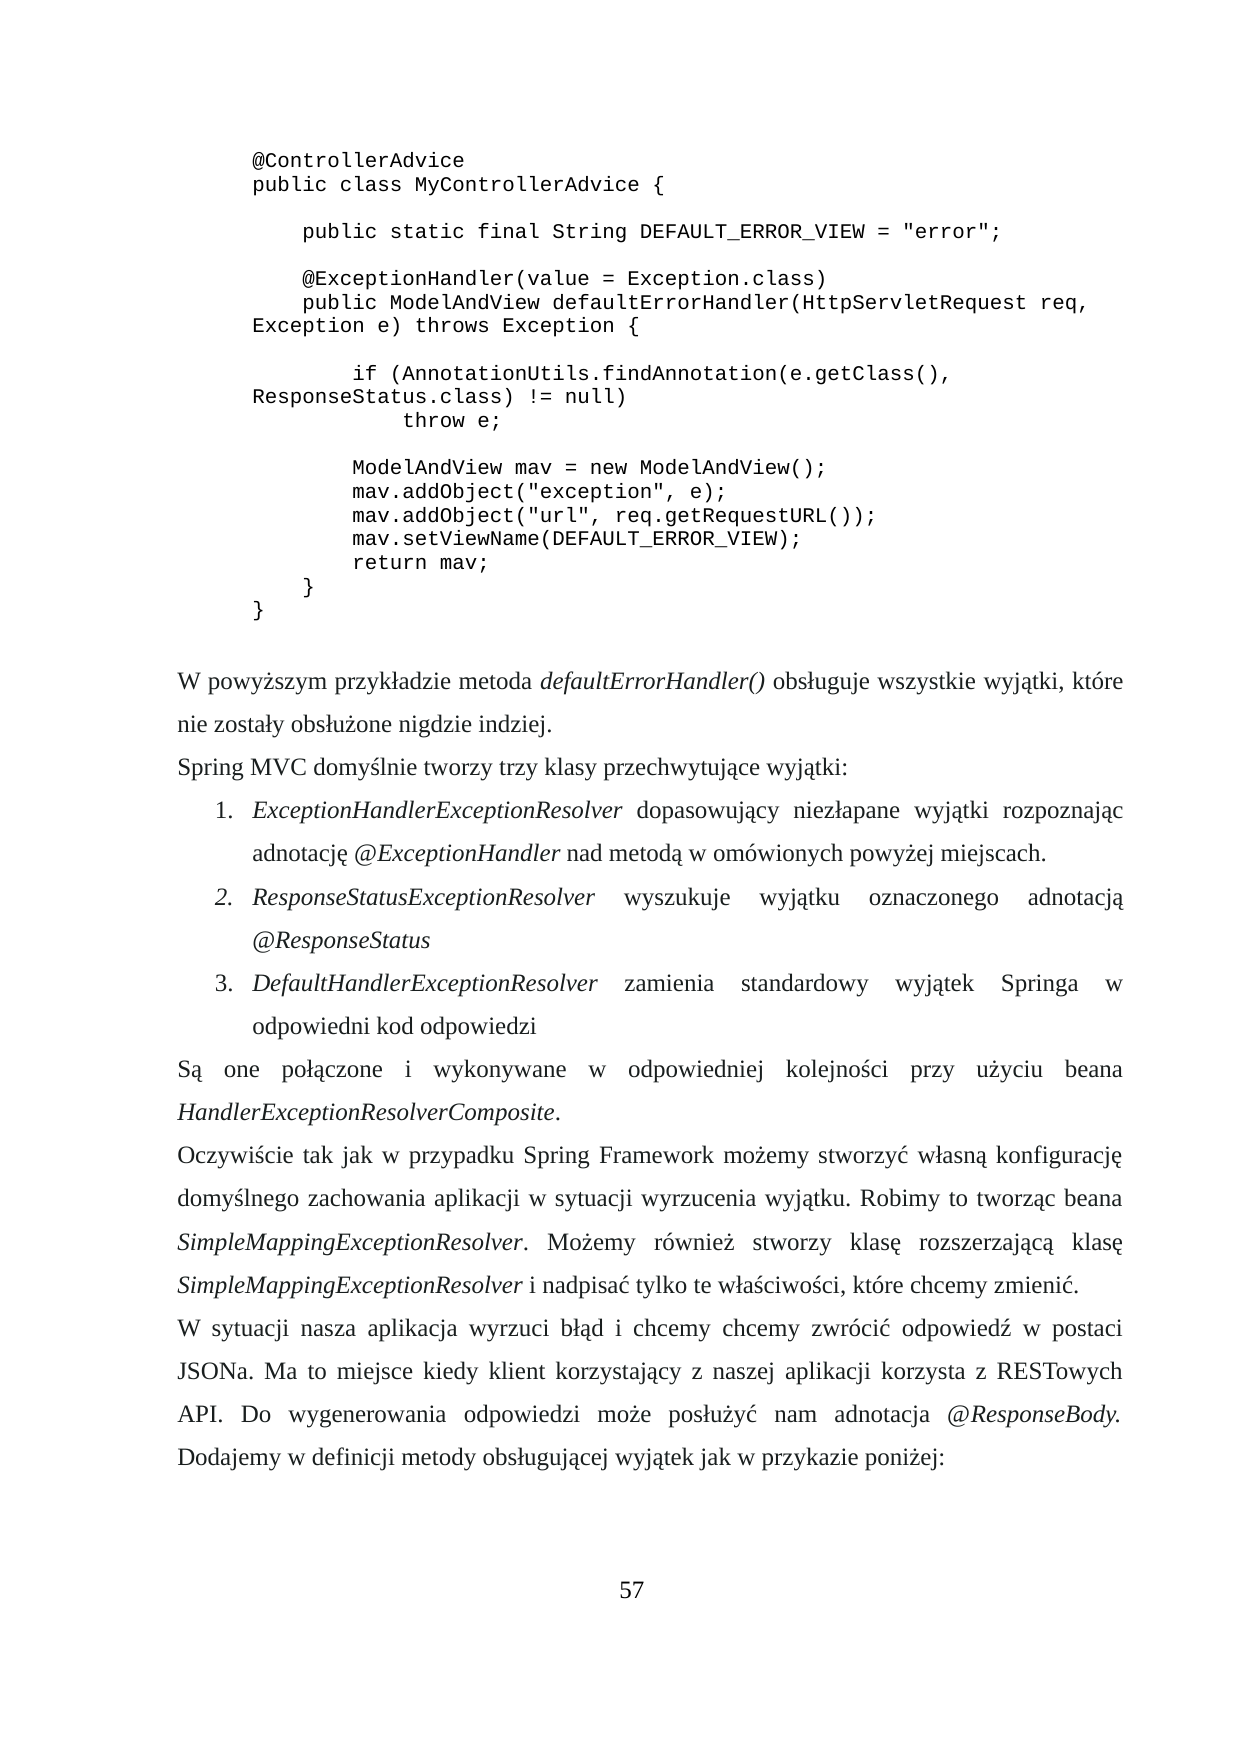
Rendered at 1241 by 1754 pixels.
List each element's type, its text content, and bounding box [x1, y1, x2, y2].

text throw e; [252, 410, 1123, 434]
text W powyższym przykładzie metoda defaultErrorHandler() obsługuje wszystkie wyjątki, które nie zostały obsłużone nigdzie indziej. [177, 666, 1123, 738]
text Spring MVC domyślnie tworzy trzy klasy przechwytujące wyjątki: [177, 752, 1123, 781]
text } [252, 576, 1123, 599]
text return mav; [252, 552, 1123, 576]
text mav.setViewName(DEFAULT_ERROR_VIEW); [252, 528, 1123, 552]
text public ModelAndView defaultErrorHandler(HttpServletRequest req, Exception e) throws Exception { [252, 292, 1123, 339]
text Oczywiście tak jak w przypadku Spring Framework możemy stworzyć własną konfigurację domyślnego zachowania aplikacji w sytuacji wyrzucenia wyjątku. Robimy to tworząc beana SimpleMappingExceptionResolver. Możemy również stworzy klasę rozszerzającą klasę SimpleMappingExceptionResolver i nadpisać tylko te właściwości, które chcemy zmienić. [177, 1140, 1123, 1298]
text W sytuacji nasza aplikacja wyrzuci błąd i chcemy chcemy zwrócić odpowiedź w postaci JSONa. Ma to miejsce kiedy klient korzystający z naszej aplikacji korzysta z RESTowych API. Do wygenerowania odpowiedzi może posłużyć nam adnotacja @ResponseBody. Dodajemy w definicji metody obsługującej wyjątek jak w przykazie poniżej: [177, 1313, 1123, 1471]
text mav.addObject("url", req.getRequestURL()); [252, 505, 1123, 528]
text ModelAndView mav = new ModelAndView(); [252, 457, 1123, 481]
text @ExceptionHandler(value = Exception.class) [252, 268, 1123, 292]
text } [252, 599, 1123, 623]
text public static final String DEFAULT_ERROR_VIEW = "error"; [252, 221, 1123, 244]
text Są one połączone i wykonywane w odpowiedniej kolejności przy użyciu beana HandlerExceptionResolverComposite. [177, 1054, 1123, 1126]
list ResponseStatusExceptionResolver wyszukuje wyjątku oznaczonego adnotacją @ResponseStatus [214, 882, 1123, 953]
text mav.addObject("exception", e); [252, 481, 1123, 505]
text @ControllerAdvice [252, 150, 1123, 174]
text if (AnnotationUtils.findAnnotation(e.getClass(), ResponseStatus.class) != null) [252, 363, 1123, 410]
text public class MyControllerAdvice { [252, 174, 1123, 197]
list DefaultHandlerExceptionResolver zamienia standardowy wyjątek Springa w odpowiedni kod odpowiedzi [214, 968, 1123, 1040]
list ExceptionHandlerExceptionResolver dopasowujący niezłapane wyjątki rozpoznając adnotację @ExceptionHandler nad metodą w omówionych powyżej miejscach. [214, 795, 1123, 867]
